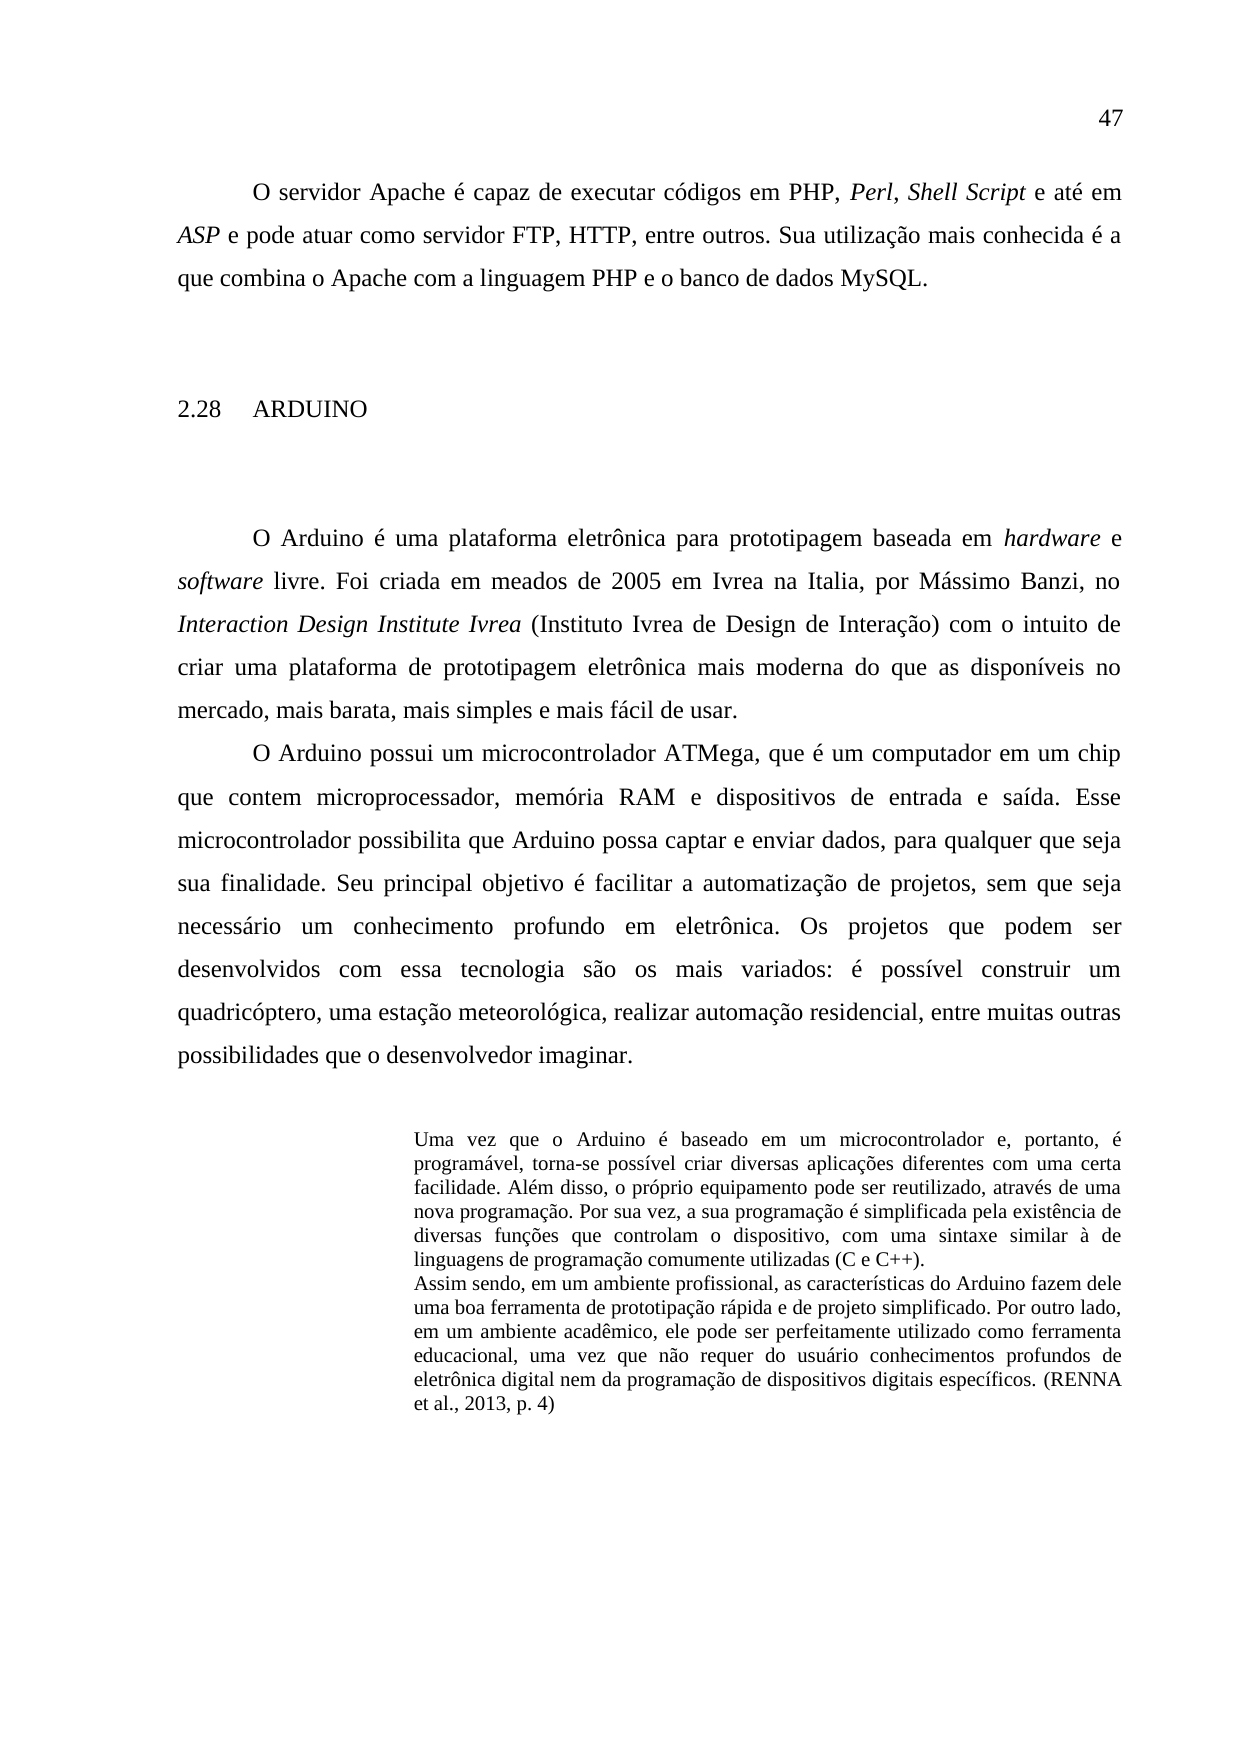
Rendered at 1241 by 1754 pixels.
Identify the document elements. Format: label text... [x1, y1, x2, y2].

text O servidor Apache é capaz de executar códigos em PHP, Perl, Shell Script e até em ASP e pode atuar como servidor FTP, HTTP, entre outros. Sua utilização mais conhecida é a que combina o Apache com a linguagem PHP e o banco de dados MySQL. [177, 177, 1122, 292]
subtitle ARDUINO [177, 394, 1122, 423]
text O Arduino é uma plataforma eletrônica para prototipagem baseada em hardware e software livre. Foi criada em meados de 2005 em Ivrea na Italia, por Mássimo Banzi, no Interaction Design Institute Ivrea (Instituto Ivrea de Design de Interação) com o intuito de criar uma plataforma de prototipagem eletrônica mais moderna do que as disponíveis no mercado, mais barata, mais simples e mais fácil de usar. [177, 523, 1122, 724]
text Assim sendo, em um ambiente profissional, as características do Arduino fazem dele uma boa ferramenta de prototipação rápida e de projeto simplificado. Por outro lado, em um ambiente acadêmico, ele pode ser perfeitamente utilizado como ferramenta educacional, uma vez que não requer do usuário conhecimentos profundos de eletrônica digital nem da programação de dispositivos digitais específicos. (RENNA et al., 2013, p. 4) [413, 1271, 1122, 1415]
text Uma vez que o Arduino é baseado em um microcontrolador e, portanto, é programável, torna-se possível criar diversas aplicações diferentes com uma certa facilidade. Além disso, o próprio equipamento pode ser reutilizado, através de uma nova programação. Por sua vez, a sua programação é simplificada pela existência de diversas funções que controlam o dispositivo, com uma sintaxe similar à de linguagens de programação comumente utilizadas (C e C++). [413, 1127, 1122, 1271]
text O Arduino possui um microcontrolador ATMega, que é um computador em um chip que contem microprocessador, memória RAM e dispositivos de entrada e saída. Esse microcontrolador possibilita que Arduino possa captar e enviar dados, para qualquer que seja sua finalidade. Seu principal objetivo é facilitar a automatização de projetos, sem que seja necessário um conhecimento profundo em eletrônica. Os projetos que podem ser desenvolvidos com essa tecnologia são os mais variados: é possível construir um quadricóptero, uma estação meteorológica, realizar automação residencial, entre muitas outras possibilidades que o desenvolvedor imaginar. [177, 738, 1122, 1069]
